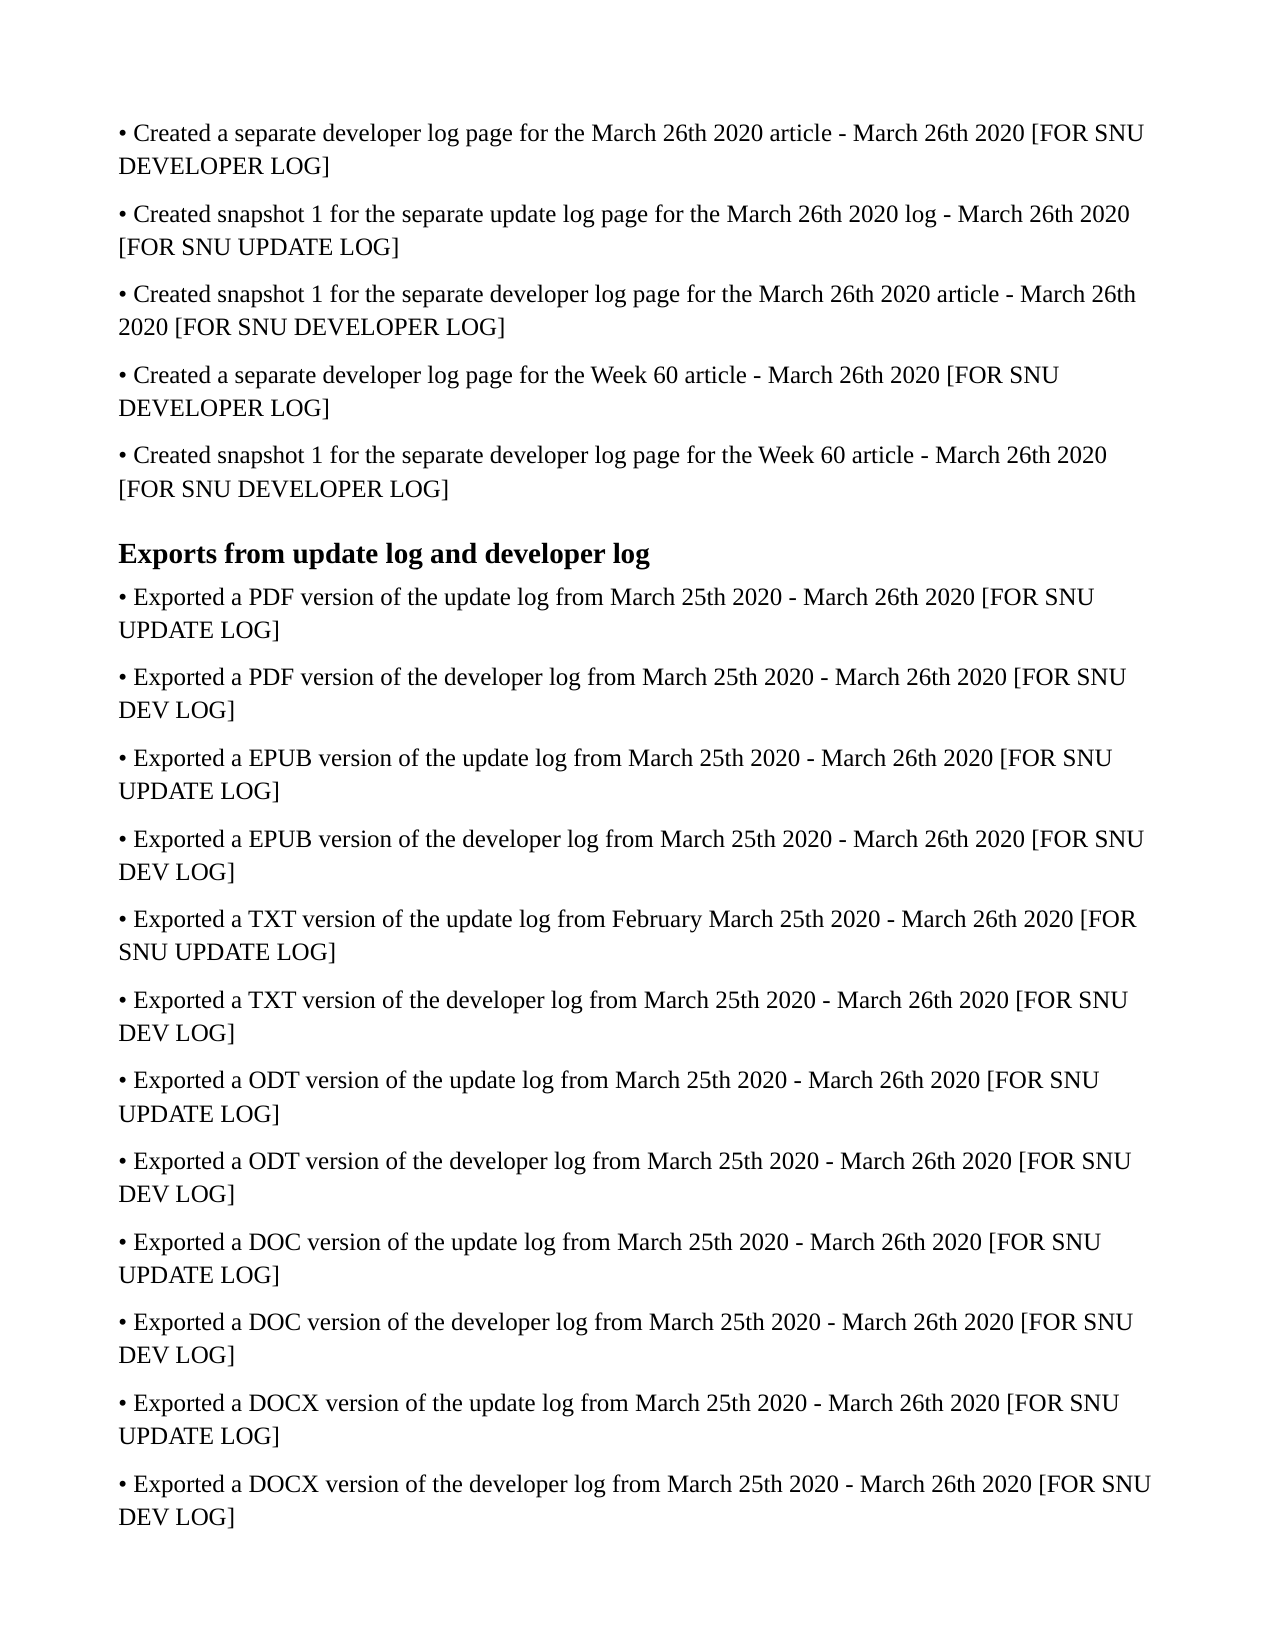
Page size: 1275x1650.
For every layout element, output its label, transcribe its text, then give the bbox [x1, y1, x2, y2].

text • Exported a DOCX version of the developer log from March 25th 2020 - March 26th 2020 [FOR SNU DEV LOG] [118, 1469, 1157, 1531]
text • Exported a DOC version of the update log from March 25th 2020 - March 26th 2020 [FOR SNU UPDATE LOG] [118, 1227, 1157, 1289]
text • Created a separate developer log page for the Week 60 article - March 26th 2020 [FOR SNU DEVELOPER LOG] [118, 360, 1157, 422]
text • Exported a TXT version of the developer log from March 25th 2020 - March 26th 2020 [FOR SNU DEV LOG] [118, 985, 1157, 1047]
text • Created a separate developer log page for the March 26th 2020 article - March 26th 2020 [FOR SNU DEVELOPER LOG] [118, 118, 1157, 180]
text • Created snapshot 1 for the separate developer log page for the March 26th 2020 article - March 26th 2020 [FOR SNU DEVELOPER LOG] [118, 279, 1157, 341]
text • Created snapshot 1 for the separate developer log page for the Week 60 article - March 26th 2020 [FOR SNU DEVELOPER LOG] [118, 441, 1157, 502]
text • Exported a TXT version of the update log from February March 25th 2020 - March 26th 2020 [FOR SNU UPDATE LOG] [118, 904, 1157, 966]
text • Exported a EPUB version of the developer log from March 25th 2020 - March 26th 2020 [FOR SNU DEV LOG] [118, 824, 1157, 886]
text • Exported a ODT version of the update log from March 25th 2020 - March 26th 2020 [FOR SNU UPDATE LOG] [118, 1066, 1157, 1127]
text • Created snapshot 1 for the separate update log page for the March 26th 2020 log - March 26th 2020 [FOR SNU UPDATE LOG] [118, 199, 1157, 261]
text • Exported a PDF version of the update log from March 25th 2020 - March 26th 2020 [FOR SNU UPDATE LOG] [118, 582, 1157, 644]
text • Exported a DOC version of the developer log from March 25th 2020 - March 26th 2020 [FOR SNU DEV LOG] [118, 1307, 1157, 1369]
text • Exported a DOCX version of the update log from March 25th 2020 - March 26th 2020 [FOR SNU UPDATE LOG] [118, 1388, 1157, 1450]
text • Exported a EPUB version of the update log from March 25th 2020 - March 26th 2020 [FOR SNU UPDATE LOG] [118, 743, 1157, 805]
subtitle Exports from update log and developer log [118, 536, 1157, 569]
text • Exported a ODT version of the developer log from March 25th 2020 - March 26th 2020 [FOR SNU DEV LOG] [118, 1146, 1157, 1208]
text • Exported a PDF version of the developer log from March 25th 2020 - March 26th 2020 [FOR SNU DEV LOG] [118, 662, 1157, 724]
